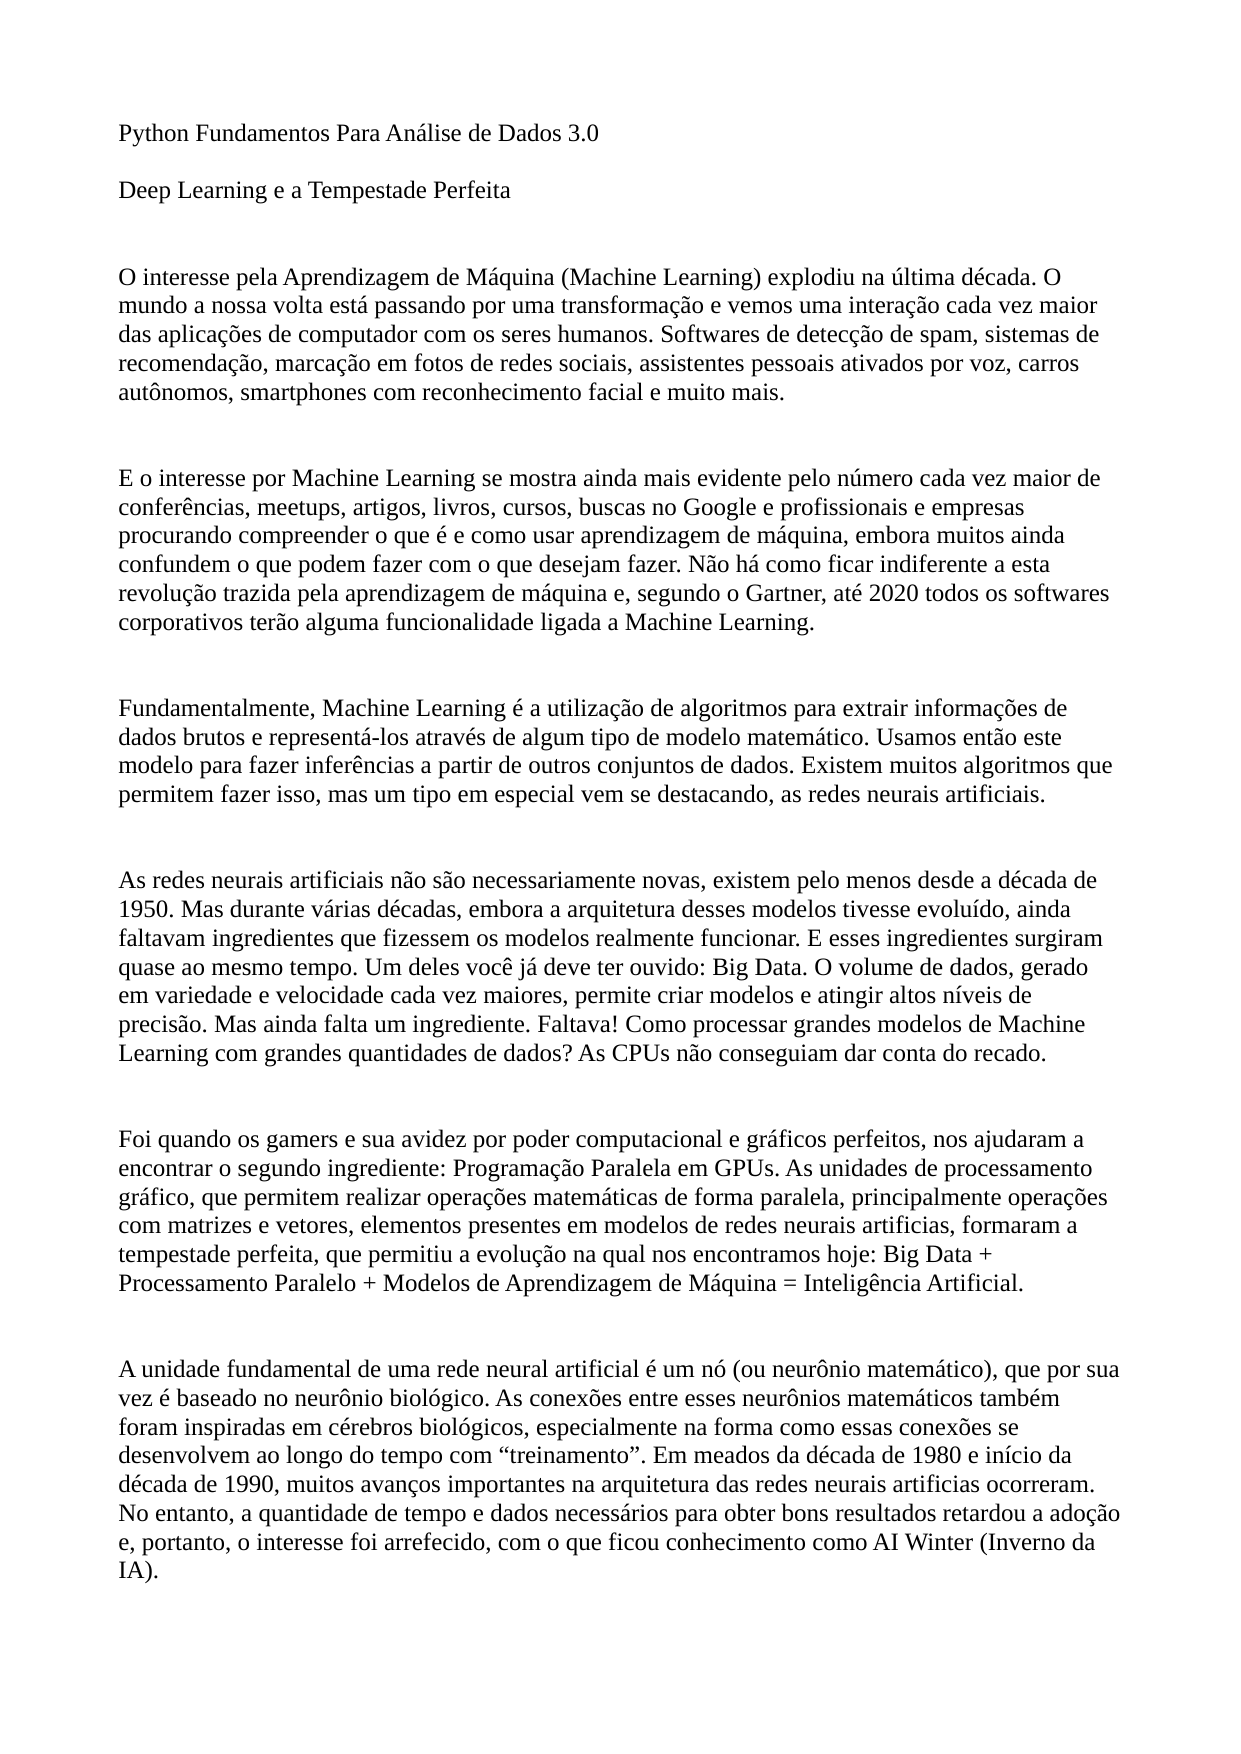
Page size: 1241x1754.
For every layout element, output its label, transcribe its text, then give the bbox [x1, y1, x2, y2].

text Fundamentalmente, Machine Learning é a utilização de algoritmos para extrair informações de dados brutos e representá-los através de algum tipo de modelo matemático. Usamos então este modelo para fazer inferências a partir de outros conjuntos de dados. Existem muitos algoritmos que permitem fazer isso, mas um tipo em especial vem se destacando, as redes neurais artificiais. [118, 693, 1122, 808]
text O interesse pela Aprendizagem de Máquina (Machine Learning) explodiu na última década. O mundo a nossa volta está passando por uma transformação e vemos uma interação cada vez maior das aplicações de computador com os seres humanos. Softwares de detecção de spam, sistemas de recomendação, marcação em fotos de redes sociais, assistentes pessoais ativados por voz, carros autônomos, smartphones com reconhecimento facial e muito mais. [118, 262, 1122, 406]
text Python Fundamentos Para Análise de Dados 3.0 [118, 118, 1122, 147]
text E o interesse por Machine Learning se mostra ainda mais evidente pelo número cada vez maior de conferências, meetups, artigos, livros, cursos, buscas no Google e profissionais e empresas procurando compreender o que é e como usar aprendizagem de máquina, embora muitos ainda confundem o que podem fazer com o que desejam fazer. Não há como ficar indiferente a esta revolução trazida pela aprendizagem de máquina e, segundo o Gartner, até 2020 todos os softwares corporativos terão alguma funcionalidade ligada a Machine Learning. [118, 463, 1122, 636]
text As redes neurais artificiais não são necessariamente novas, existem pelo menos desde a década de 1950. Mas durante várias décadas, embora a arquitetura desses modelos tivesse evoluído, ainda faltavam ingredientes que fizessem os modelos realmente funcionar. E esses ingredientes surgiram quase ao mesmo tempo. Um deles você já deve ter ouvido: Big Data. O volume de dados, gerado em variedade e velocidade cada vez maiores, permite criar modelos e atingir altos níveis de precisão. Mas ainda falta um ingrediente. Faltava! Como processar grandes modelos de Machine Learning com grandes quantidades de dados? As CPUs não conseguiam dar conta do recado. [118, 866, 1122, 1067]
text A unidade fundamental de uma rede neural artificial é um nó (ou neurônio matemático), que por sua vez é baseado no neurônio biológico. As conexões entre esses neurônios matemáticos também foram inspiradas em cérebros biológicos, especialmente na forma como essas conexões se desenvolvem ao longo do tempo com “treinamento”. Em meados da década de 1980 e início da década de 1990, muitos avanços importantes na arquitetura das redes neurais artificias ocorreram. No entanto, a quantidade de tempo e dados necessários para obter bons resultados retardou a adoção e, portanto, o interesse foi arrefecido, com o que ficou conhecimento como AI Winter (Inverno da IA). [118, 1354, 1122, 1584]
text Foi quando os gamers e sua avidez por poder computacional e gráficos perfeitos, nos ajudaram a encontrar o segundo ingrediente: Programação Paralela em GPUs. As unidades de processamento gráfico, que permitem realizar operações matemáticas de forma paralela, principalmente operações com matrizes e vetores, elementos presentes em modelos de redes neurais artificias, formaram a tempestade perfeita, que permitiu a evolução na qual nos encontramos hoje: Big Data + Processamento Paralelo + Modelos de Aprendizagem de Máquina = Inteligência Artificial. [118, 1124, 1122, 1297]
text Deep Learning e a Tempestade Perfeita [118, 176, 1122, 204]
